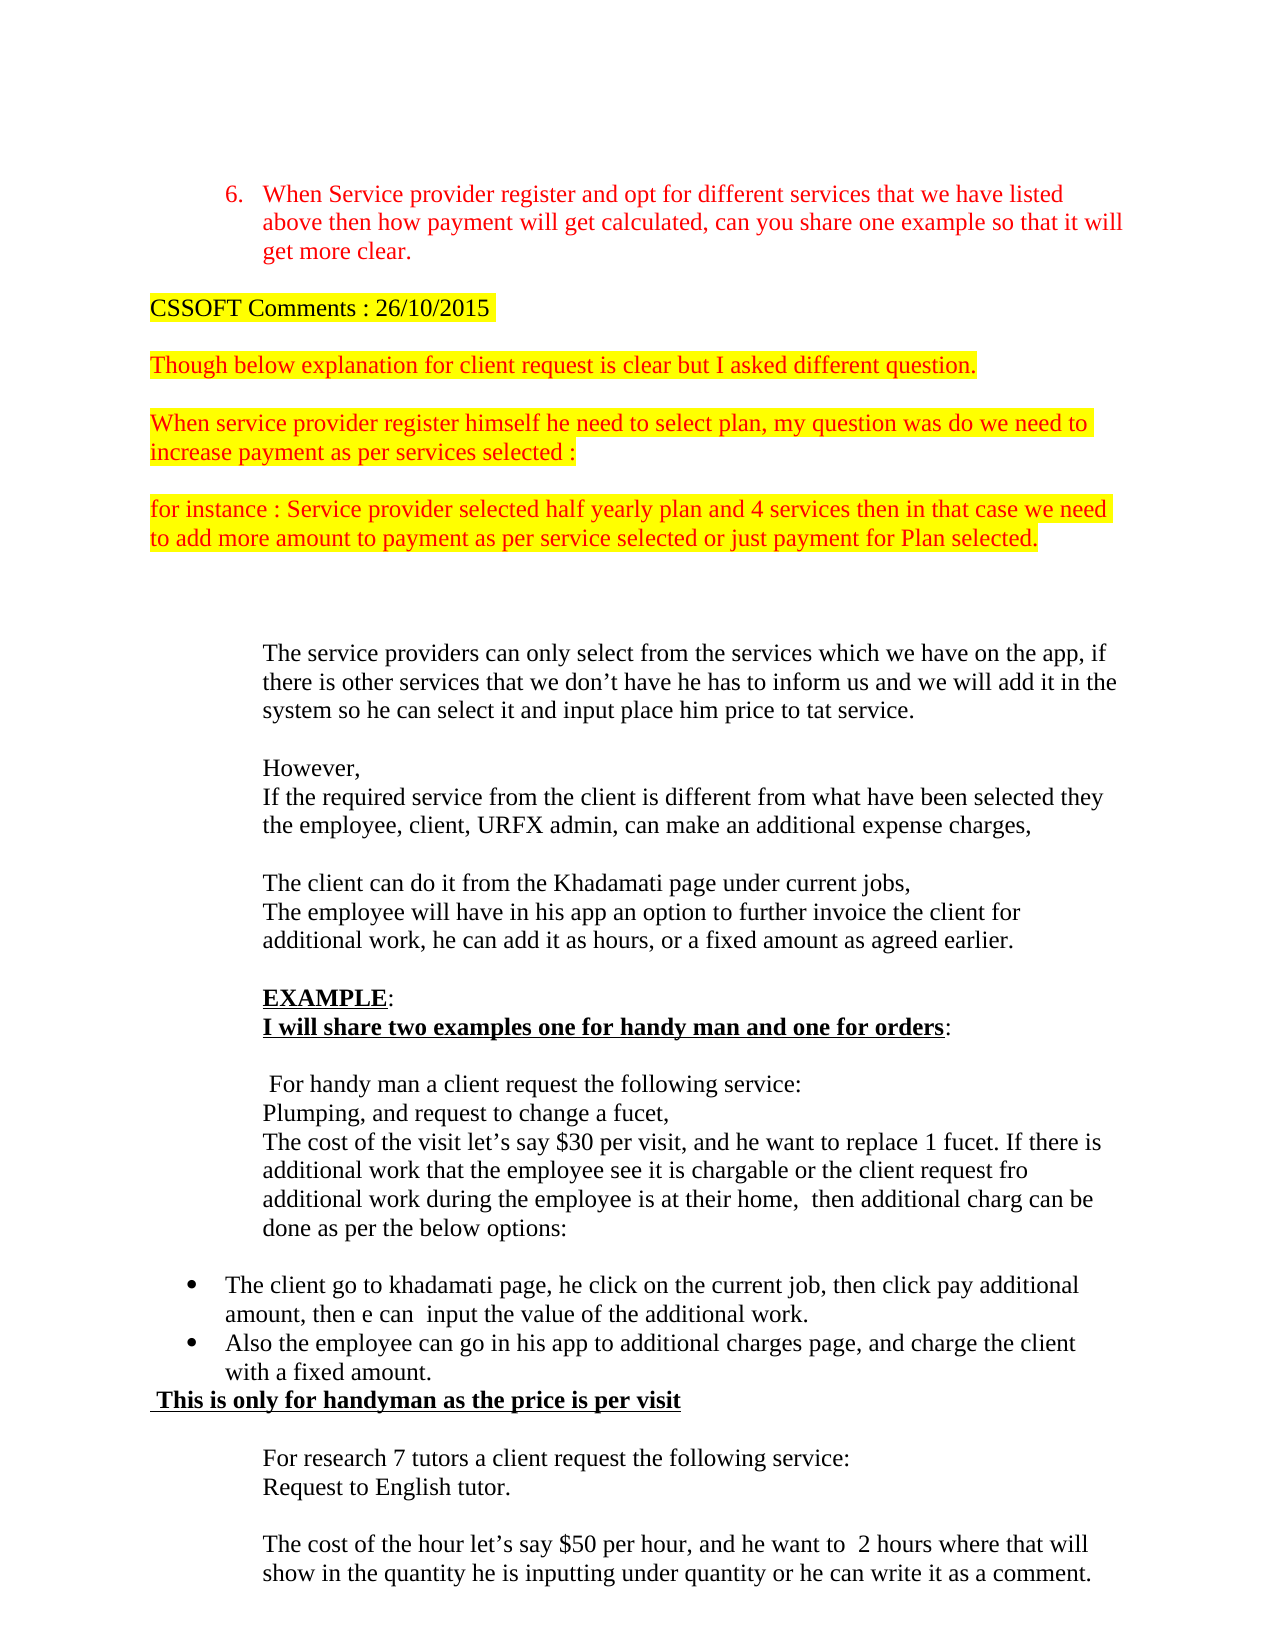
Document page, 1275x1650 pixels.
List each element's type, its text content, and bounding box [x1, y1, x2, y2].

list If the required service from the client is different from what have been selected they the employee, client, URFX admin, can make an additional expense charges, [262, 782, 1125, 839]
text This is only for handyman as the price is per visit [150, 1386, 1125, 1414]
list Also the employee can go in his app to additional charges page, and charge the client with a fixed amount. [187, 1328, 1125, 1386]
list The service providers can only select from the services which we have on the app, if there is other services that we don’t have he has to inform us and we will add it in the system so he can select it and input place him price to tat service. [262, 638, 1125, 724]
list The employee will have in his app an option to further invoice the client for additional work, he can add it as hours, or a fixed amount as agreed earlier. [262, 897, 1125, 954]
text Though below explanation for client request is clear but I asked different question. [150, 351, 1125, 379]
text CSSOFT Comments : 26/10/2015 [150, 293, 1125, 322]
list The cost of the visit let’s say $30 per visit, and he want to replace 1 fucet. If there is additional work that the employee see it is chargable or the client request fro additional work during the employee is at their home, then additional charg can be done as per the below options: [262, 1127, 1125, 1242]
list However, [262, 753, 1125, 782]
list I will share two examples one for handy man and one for orders: [262, 1012, 1125, 1041]
list EXAMPLE: [262, 983, 1125, 1012]
list Plumping, and request to change a fucet, [262, 1098, 1125, 1127]
list For handy man a client request the following service: [262, 1069, 1125, 1098]
text When service provider register himself he need to select plan, my question was do we need to increase payment as per services selected : [150, 408, 1125, 466]
list The client can do it from the Khadamati page under current jobs, [262, 868, 1125, 897]
text for instance : Service provider selected half yearly plan and 4 services then in that case we need to add more amount to payment as per service selected or just payment for Plan selected. [150, 494, 1125, 552]
list The client go to khadamati page, he click on the current job, then click pay additional amount, then e can input the value of the additional work. [187, 1271, 1125, 1328]
list For research 7 tutors a client request the following service: [262, 1443, 1125, 1472]
list Request to English tutor. [262, 1472, 1125, 1501]
list The cost of the hour let’s say $50 per hour, and he want to 2 hours where that will show in the quantity he is inputting under quantity or he can write it as a comment. [262, 1529, 1125, 1587]
list When Service provider register and opt for different services that we have listed above then how payment will get calculated, can you share one example so that it will get more clear. [225, 179, 1125, 265]
